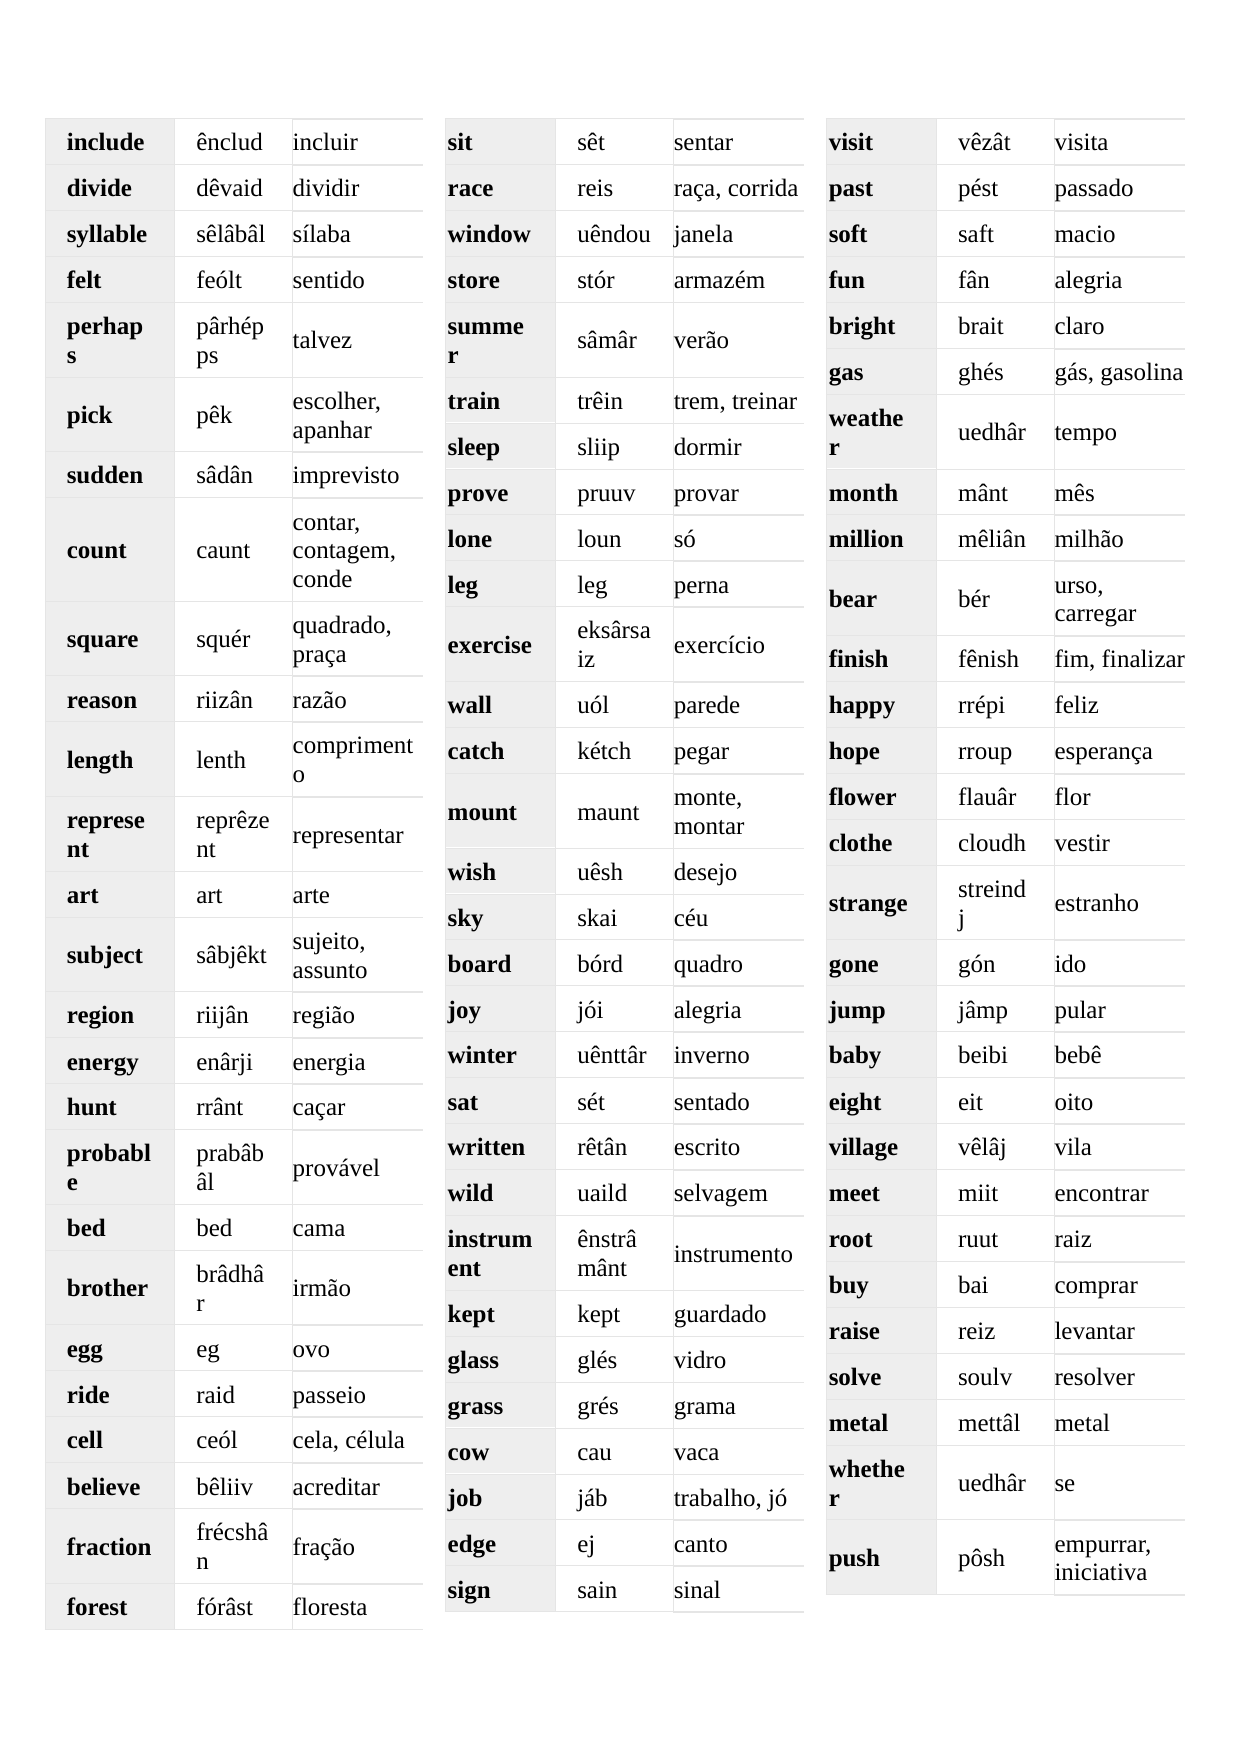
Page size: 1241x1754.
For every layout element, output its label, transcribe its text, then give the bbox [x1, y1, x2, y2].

table_cell pôsh [937, 1520, 1054, 1594]
table_cell eg [175, 1325, 292, 1370]
table_cell ênstrâmânt [556, 1216, 673, 1290]
table_cell metal [1055, 1400, 1185, 1445]
table_cell mettâl [937, 1400, 1054, 1445]
table_cell sêlâbâl [175, 211, 292, 256]
table_cell flower [827, 774, 936, 819]
table_cell wall [446, 682, 555, 727]
table_cell sentado [674, 1079, 804, 1123]
table_cell desejo [674, 849, 804, 893]
table_cell esperança [1055, 728, 1185, 773]
table_cell baby [827, 1032, 936, 1077]
table_cell céu [674, 895, 804, 939]
table_cell beibi [937, 1032, 1054, 1077]
table_cell prabâbâl [175, 1130, 292, 1204]
table_cell fórâst [175, 1584, 292, 1629]
table_cell winter [446, 1032, 555, 1077]
table_cell perhaps [46, 303, 174, 377]
table_cell divide [46, 165, 174, 210]
table_cell raiz [1055, 1217, 1185, 1261]
table_cell felt [46, 257, 174, 302]
table_cell leg [446, 561, 555, 606]
table_cell bai [937, 1262, 1054, 1307]
table_cell dormir [674, 424, 804, 468]
table_cell village [827, 1124, 936, 1169]
table_cell eksârsaiz [556, 607, 673, 681]
table_cell sentido [293, 258, 423, 302]
table_cell hunt [46, 1084, 174, 1129]
table_cell uêsh [556, 849, 673, 893]
table_cell bear [827, 561, 936, 635]
table_cell mount [446, 774, 555, 847]
table_cell oito [1055, 1079, 1185, 1123]
table_cell acreditar [293, 1464, 423, 1508]
table_cell urso, carregar [1055, 562, 1185, 635]
table_cell finish [827, 636, 936, 681]
table_cell só [674, 516, 804, 560]
table_cell jâmp [937, 986, 1054, 1031]
table_cell sain [556, 1566, 673, 1611]
table_cell jump [827, 986, 936, 1031]
table_cell alegria [1055, 258, 1185, 302]
table_cell sleep [446, 424, 555, 468]
table_cell past [827, 165, 936, 210]
table_cell rrânt [175, 1084, 292, 1129]
table_cell sit [446, 119, 555, 164]
table_cell bebê [1055, 1033, 1185, 1077]
table_cell skai [556, 895, 673, 939]
table_cell written [446, 1124, 555, 1169]
table_cell reis [556, 165, 673, 210]
table_cell grama [674, 1383, 804, 1427]
table_cell vêlâj [937, 1124, 1054, 1169]
table_cell caunt [175, 498, 292, 601]
table_cell caçar [293, 1085, 423, 1129]
table_cell trem, treinar [674, 378, 804, 422]
table_cell sêt [556, 119, 673, 164]
table_cell represent [46, 797, 174, 871]
table_cell probable [46, 1130, 174, 1204]
table_cell resolver [1055, 1355, 1185, 1399]
table_cell sliip [556, 424, 673, 468]
table_cell passeio [293, 1372, 423, 1416]
table_cell quadrado, praça [293, 602, 423, 675]
table_cell região [293, 993, 423, 1037]
table_cell edge [446, 1520, 555, 1565]
table_cell wild [446, 1170, 555, 1215]
table_cell dividir [293, 166, 423, 210]
table_cell squér [175, 602, 292, 675]
table_cell vila [1055, 1125, 1185, 1169]
table_cell feliz [1055, 683, 1185, 727]
table_cell se [1055, 1446, 1185, 1519]
table_cell ovo [293, 1326, 423, 1370]
table_cell sâbjêkt [175, 918, 292, 991]
table_cell train [446, 378, 555, 422]
table_cell sét [556, 1078, 673, 1123]
table_cell estranho [1055, 866, 1185, 939]
table_cell glass [446, 1337, 555, 1382]
table_cell cama [293, 1205, 423, 1250]
table_cell grés [556, 1383, 673, 1427]
table_cell believe [46, 1463, 174, 1508]
table_cell brother [46, 1251, 174, 1324]
table_cell leg [556, 561, 673, 606]
table_cell provável [293, 1131, 423, 1204]
table_cell perna [674, 562, 804, 606]
table_cell cau [556, 1429, 673, 1473]
table_cell race [446, 165, 555, 210]
table_cell solve [827, 1354, 936, 1399]
table_cell mêliân [937, 515, 1054, 560]
table_cell cell [46, 1417, 174, 1462]
table_cell pular [1055, 987, 1185, 1031]
table_cell pick [46, 378, 174, 451]
table_cell count [46, 498, 174, 601]
table_cell visit [827, 119, 936, 164]
table_cell jáb [556, 1475, 673, 1519]
table_cell strange [827, 866, 936, 939]
table_cell kept [556, 1291, 673, 1336]
table_cell visita [1055, 120, 1185, 164]
table_cell vidro [674, 1337, 804, 1382]
table_cell forest [46, 1584, 174, 1629]
table_cell raça, corrida [674, 166, 804, 210]
table_cell prove [446, 470, 555, 514]
table_cell riijân [175, 992, 292, 1037]
table_cell soulv [937, 1354, 1054, 1399]
table_cell fração [293, 1510, 423, 1583]
table_cell selvagem [674, 1171, 804, 1215]
table_cell uênttâr [556, 1032, 673, 1077]
table_cell vestir [1055, 820, 1185, 865]
table_cell canto [674, 1521, 804, 1565]
table_cell glés [556, 1337, 673, 1382]
table_cell contar, contagem, conde [293, 499, 423, 601]
table_cell incluir [293, 120, 423, 164]
table_cell trêin [556, 378, 673, 422]
table_cell pést [937, 165, 1054, 210]
table_cell whether [827, 1446, 936, 1519]
table_cell guardado [674, 1291, 804, 1336]
table_cell reiz [937, 1308, 1054, 1353]
table_cell kept [446, 1291, 555, 1336]
table_cell fân [937, 257, 1054, 302]
table_cell clothe [827, 820, 936, 865]
table_cell subject [46, 918, 174, 991]
table_cell uaild [556, 1170, 673, 1215]
table_cell ej [556, 1520, 673, 1565]
table_cell passado [1055, 166, 1185, 210]
table_cell irmão [293, 1251, 423, 1324]
table_cell art [175, 872, 292, 917]
table_cell egg [46, 1325, 174, 1370]
table_cell levantar [1055, 1308, 1185, 1353]
table_cell dêvaid [175, 165, 292, 210]
table_cell riizân [175, 676, 292, 721]
table_cell cow [446, 1429, 555, 1473]
table_cell ruut [937, 1216, 1054, 1261]
table_cell streindj [937, 866, 1054, 939]
table_cell metal [827, 1400, 936, 1445]
table_cell parede [674, 683, 804, 727]
table_cell happy [827, 682, 936, 727]
table_cell buy [827, 1262, 936, 1307]
table_cell provar [674, 470, 804, 514]
table_cell armazém [674, 258, 804, 302]
table_cell frécshân [175, 1509, 292, 1583]
table_cell sílaba [293, 212, 423, 256]
table_cell brait [937, 303, 1054, 348]
table_cell pruuv [556, 470, 673, 514]
table_cell uedhâr [937, 395, 1054, 468]
table_cell bér [937, 561, 1054, 635]
table_cell jói [556, 986, 673, 1031]
table_cell square [46, 602, 174, 675]
table_cell mânt [937, 470, 1054, 514]
table_cell exercise [446, 607, 555, 681]
table_cell gón [937, 940, 1054, 985]
table_cell grass [446, 1383, 555, 1427]
table_cell floresta [293, 1585, 423, 1629]
table_cell imprevisto [293, 453, 423, 497]
table_cell window [446, 211, 555, 256]
table_cell quadro [674, 941, 804, 985]
table_cell escolher, apanhar [293, 378, 423, 451]
table_cell milhão [1055, 516, 1185, 560]
table_cell janela [674, 212, 804, 256]
table_cell ride [46, 1371, 174, 1416]
table_cell mês [1055, 470, 1185, 514]
table_cell macio [1055, 212, 1185, 256]
table_cell enârji [175, 1038, 292, 1083]
table_cell bêliiv [175, 1463, 292, 1508]
table_cell arte [293, 872, 423, 917]
table_cell uól [556, 682, 673, 727]
table_cell fênish [937, 636, 1054, 681]
table_cell fun [827, 257, 936, 302]
table_cell lenth [175, 722, 292, 796]
table_cell brâdhâr [175, 1251, 292, 1324]
table_cell escrito [674, 1125, 804, 1169]
table_cell region [46, 992, 174, 1037]
table_cell sat [446, 1078, 555, 1123]
table_cell sinal [674, 1567, 804, 1611]
table_cell sky [446, 895, 555, 939]
table_cell raid [175, 1371, 292, 1416]
table_cell feólt [175, 257, 292, 302]
table_cell pegar [674, 728, 804, 773]
table_cell meet [827, 1170, 936, 1215]
table_cell loun [556, 515, 673, 560]
table_cell inverno [674, 1033, 804, 1077]
table_cell bed [175, 1205, 292, 1250]
table_cell tempo [1055, 395, 1185, 468]
table_cell rroup [937, 728, 1054, 773]
table_cell joy [446, 986, 555, 1031]
table_cell raise [827, 1308, 936, 1353]
table_cell encontrar [1055, 1171, 1185, 1215]
table_cell instrumento [674, 1217, 804, 1290]
table_cell board [446, 940, 555, 985]
table_cell fraction [46, 1509, 174, 1583]
table_cell gone [827, 940, 936, 985]
table_cell soft [827, 211, 936, 256]
table_cell rrépi [937, 682, 1054, 727]
table_cell store [446, 257, 555, 302]
table_cell flor [1055, 775, 1185, 819]
table_cell vêzât [937, 119, 1054, 164]
table_cell sujeito, assunto [293, 918, 423, 991]
table_cell hope [827, 728, 936, 773]
table_cell catch [446, 728, 555, 773]
table_cell cloudh [937, 820, 1054, 865]
table_cell pêk [175, 378, 292, 451]
table_cell length [46, 722, 174, 796]
table_cell weather [827, 395, 936, 468]
table_cell eit [937, 1078, 1054, 1123]
table_cell uedhâr [937, 1446, 1054, 1519]
table_cell bright [827, 303, 936, 348]
table_cell empurrar, iniciativa [1055, 1521, 1185, 1594]
table_cell summer [446, 303, 555, 377]
table_cell lone [446, 515, 555, 560]
table_cell ghés [937, 349, 1054, 394]
table_cell comprimento [293, 723, 423, 796]
table_cell energia [293, 1039, 423, 1083]
table_cell exercício [674, 608, 804, 681]
table_cell month [827, 470, 936, 514]
table_cell kétch [556, 728, 673, 773]
table_cell gás, gasolina [1055, 350, 1185, 394]
table_cell sign [446, 1566, 555, 1611]
table_cell stór [556, 257, 673, 302]
table_cell root [827, 1216, 936, 1261]
table_cell comprar [1055, 1263, 1185, 1307]
table_cell flauâr [937, 774, 1054, 819]
table_cell bórd [556, 940, 673, 985]
table_cell reason [46, 676, 174, 721]
table_cell bed [46, 1205, 174, 1250]
table_cell miit [937, 1170, 1054, 1215]
table_cell vaca [674, 1429, 804, 1473]
table_cell eight [827, 1078, 936, 1123]
table_cell sudden [46, 452, 174, 497]
table_cell job [446, 1475, 555, 1519]
table_cell ênclud [175, 119, 292, 164]
table_cell uêndou [556, 211, 673, 256]
table_cell include [46, 119, 174, 164]
table_cell art [46, 872, 174, 917]
table_cell energy [46, 1038, 174, 1083]
table_cell rêtân [556, 1124, 673, 1169]
table_cell ceól [175, 1417, 292, 1462]
table_cell ido [1055, 941, 1185, 985]
table_cell sâmâr [556, 303, 673, 377]
table_cell pârhépps [175, 303, 292, 377]
table_cell trabalho, jó [674, 1475, 804, 1519]
table_cell syllable [46, 211, 174, 256]
table_cell representar [293, 798, 423, 871]
table_cell push [827, 1520, 936, 1594]
table_cell fim, finalizar [1055, 637, 1185, 681]
table_cell razão [293, 677, 423, 721]
table_cell cela, célula [293, 1418, 423, 1462]
table_cell wish [446, 849, 555, 893]
table_cell saft [937, 211, 1054, 256]
table_cell million [827, 515, 936, 560]
table_cell alegria [674, 987, 804, 1031]
table_cell monte, montar [674, 775, 804, 847]
table_cell sentar [674, 120, 804, 164]
table_cell talvez [293, 303, 423, 377]
table_cell sâdân [175, 452, 292, 497]
table_cell gas [827, 349, 936, 394]
table_cell reprêzent [175, 797, 292, 871]
table_cell instrument [446, 1216, 555, 1290]
table_cell verão [674, 303, 804, 377]
table_cell claro [1055, 303, 1185, 348]
table_cell maunt [556, 774, 673, 847]
